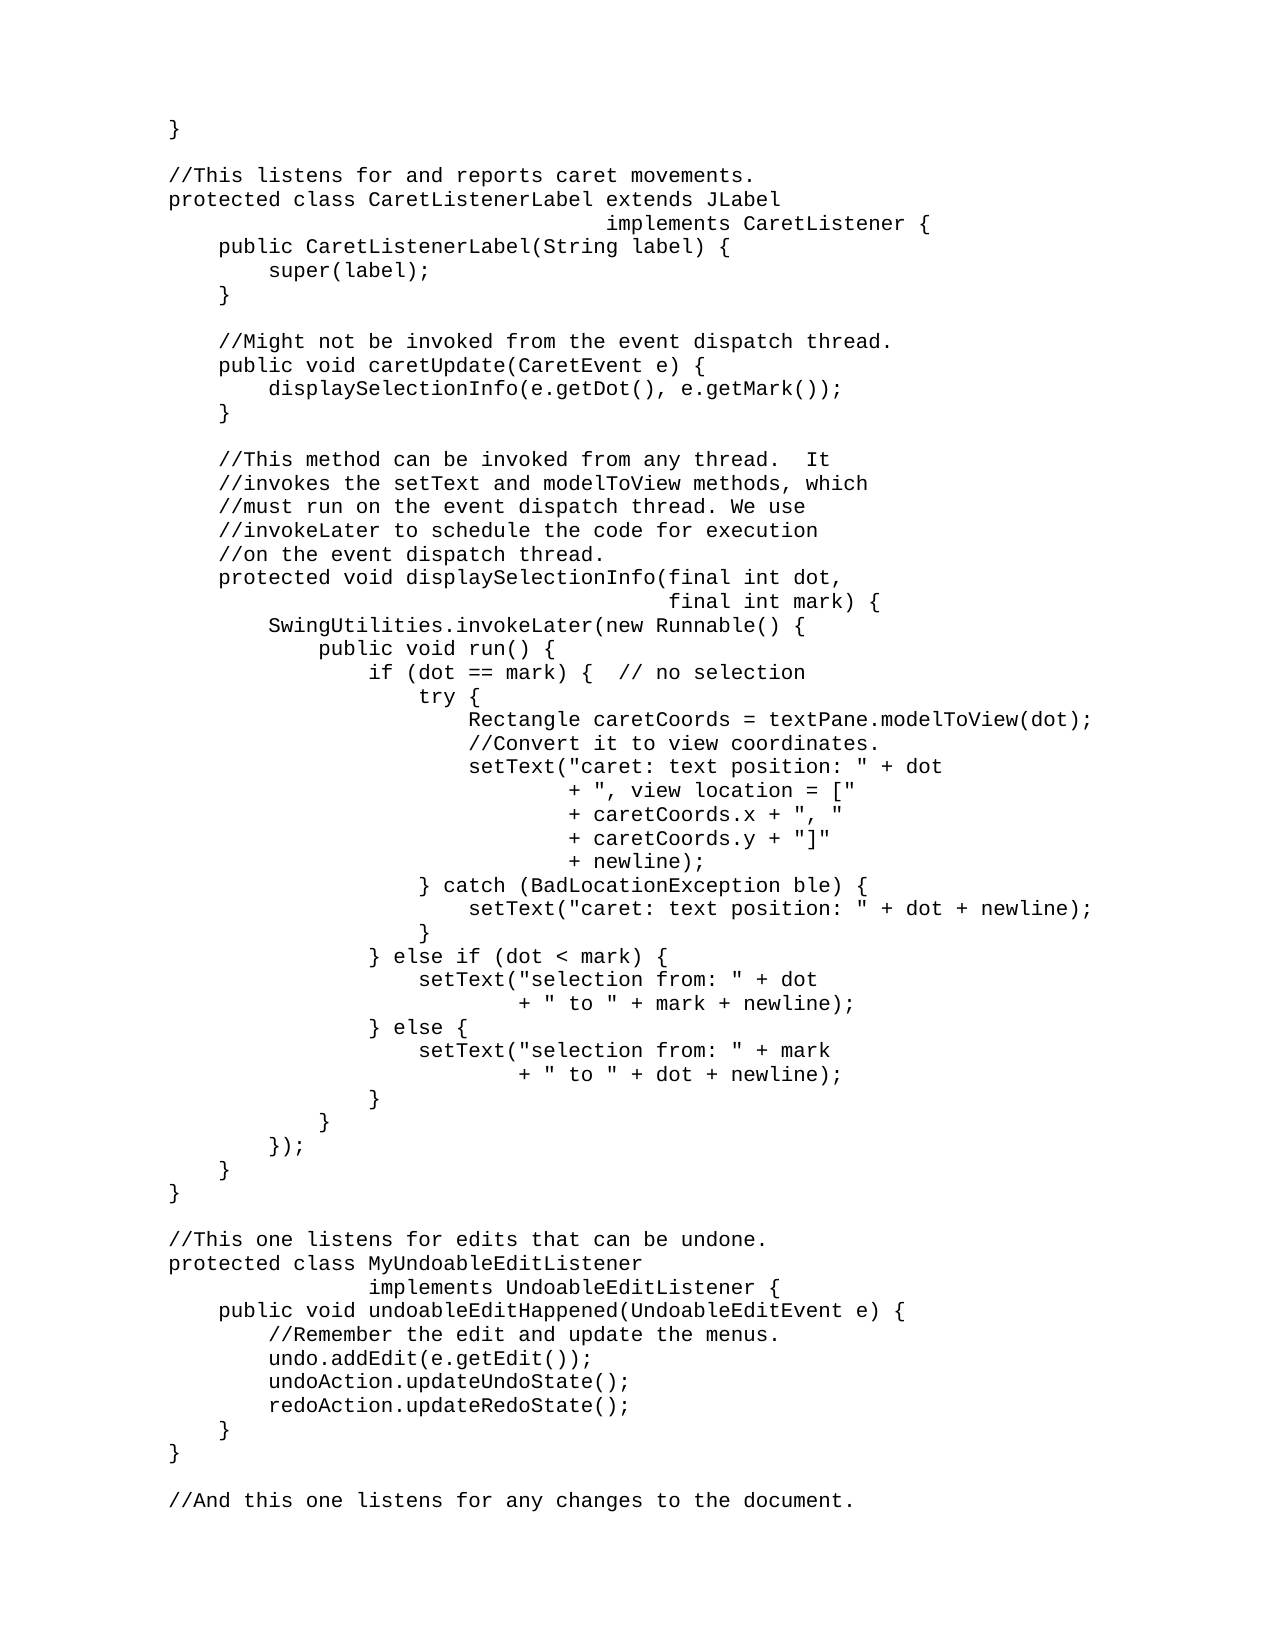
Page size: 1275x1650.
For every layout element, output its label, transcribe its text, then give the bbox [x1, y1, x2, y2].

text undoAction.updateUndoState(); [118, 1371, 1157, 1395]
text + newline); [118, 851, 1157, 875]
text public void run() { [118, 638, 1157, 662]
text //This listens for and reports caret movements. [118, 165, 1157, 189]
text //invokes the setText and modelToView methods, which [118, 473, 1157, 496]
text final int mark) { [118, 591, 1157, 615]
text setText("caret: text position: " + dot + newline); [118, 898, 1157, 922]
text protected class MyUndoableEditListener [118, 1253, 1157, 1277]
text public void caretUpdate(CaretEvent e) { [118, 354, 1157, 378]
text //Remember the edit and update the menus. [118, 1324, 1157, 1348]
text public void undoableEditHappened(UndoableEditEvent e) { [118, 1300, 1157, 1324]
text Rectangle caretCoords = textPane.modelToView(dot); [118, 709, 1157, 733]
text if (dot == mark) { // no selection [118, 662, 1157, 686]
text setText("caret: text position: " + dot [118, 757, 1157, 780]
text + " to " + dot + newline); [118, 1064, 1157, 1088]
text implements UndoableEditListener { [118, 1277, 1157, 1300]
text undo.addEdit(e.getEdit()); [118, 1348, 1157, 1371]
text } [118, 922, 1157, 946]
text protected void displaySelectionInfo(final int dot, [118, 567, 1157, 591]
text + " to " + mark + newline); [118, 993, 1157, 1017]
text } [118, 118, 1157, 142]
text + caretCoords.x + ", " [118, 804, 1157, 827]
text super(label); [118, 260, 1157, 284]
text try { [118, 686, 1157, 709]
text } [118, 1158, 1157, 1182]
text setText("selection from: " + dot [118, 969, 1157, 993]
text + ", view location = [" [118, 780, 1157, 804]
text //Might not be invoked from the event dispatch thread. [118, 331, 1157, 354]
text } [118, 402, 1157, 426]
text //Convert it to view coordinates. [118, 733, 1157, 757]
text public CaretListenerLabel(String label) { [118, 236, 1157, 260]
text } [118, 1442, 1157, 1466]
text } [118, 1088, 1157, 1111]
text //This one listens for edits that can be undone. [118, 1229, 1157, 1253]
text } [118, 1419, 1157, 1442]
text //invokeLater to schedule the code for execution [118, 520, 1157, 544]
text displaySelectionInfo(e.getDot(), e.getMark()); [118, 378, 1157, 402]
text redoAction.updateRedoState(); [118, 1395, 1157, 1419]
text //This method can be invoked from any thread. It [118, 449, 1157, 473]
text setText("selection from: " + mark [118, 1040, 1157, 1064]
text implements CaretListener { [118, 213, 1157, 236]
text } [118, 1111, 1157, 1135]
text protected class CaretListenerLabel extends JLabel [118, 189, 1157, 213]
text } catch (BadLocationException ble) { [118, 875, 1157, 898]
text } else { [118, 1017, 1157, 1040]
text //must run on the event dispatch thread. We use [118, 496, 1157, 520]
text } else if (dot < mark) { [118, 946, 1157, 969]
text } [118, 1182, 1157, 1206]
text } [118, 284, 1157, 307]
text //on the event dispatch thread. [118, 544, 1157, 567]
text + caretCoords.y + "]" [118, 827, 1157, 851]
text //And this one listens for any changes to the document. [118, 1489, 1157, 1513]
text }); [118, 1135, 1157, 1158]
text SwingUtilities.invokeLater(new Runnable() { [118, 615, 1157, 638]
